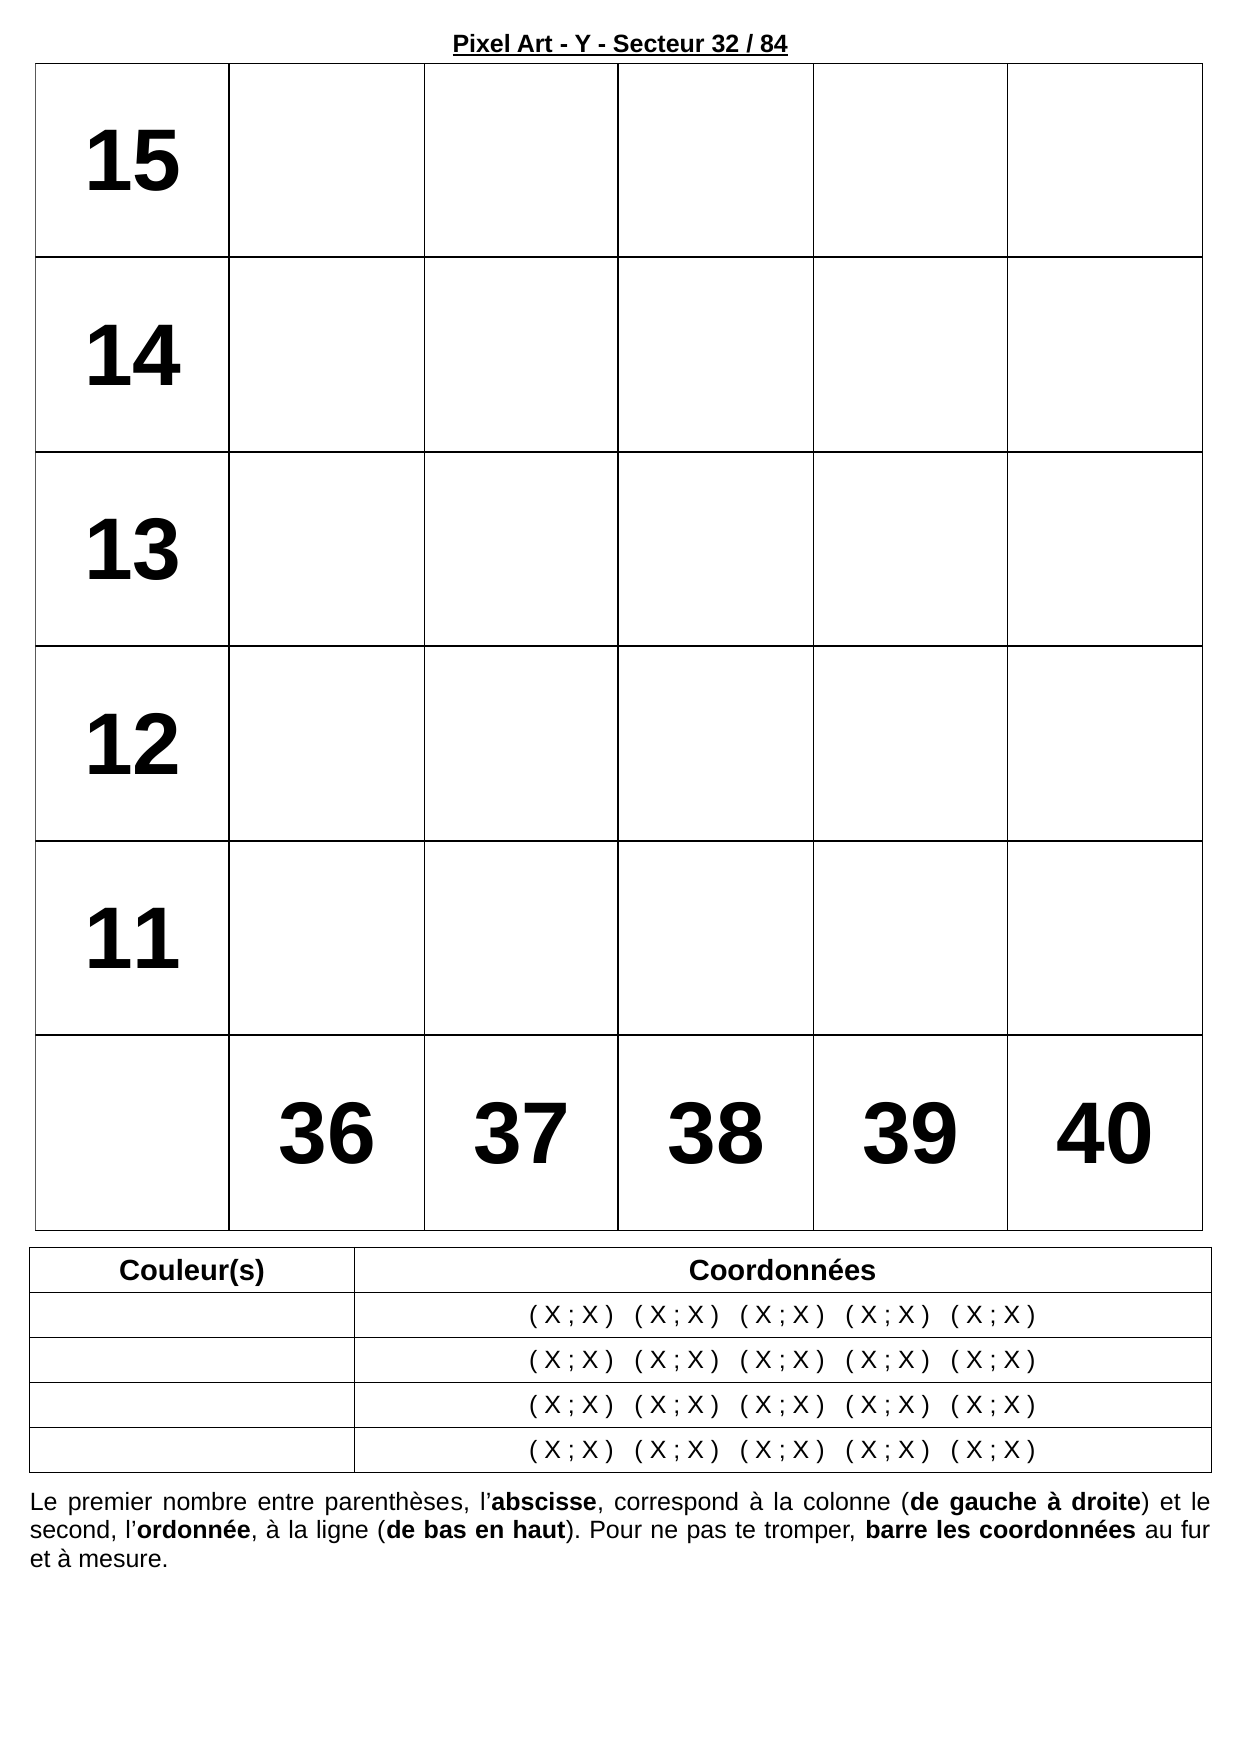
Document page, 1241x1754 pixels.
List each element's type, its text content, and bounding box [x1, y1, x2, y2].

table_cell [30, 1293, 354, 1337]
table_cell ( X ; X ) ( X ; X ) ( X ; X ) ( X ; X ) ( X ; X ) [355, 1293, 1211, 1337]
table_header Coordonnées [355, 1248, 1211, 1292]
table_cell [30, 1338, 354, 1382]
table_cell ( X ; X ) ( X ; X ) ( X ; X ) ( X ; X ) ( X ; X ) [355, 1428, 1211, 1472]
table_cell ( X ; X ) ( X ; X ) ( X ; X ) ( X ; X ) ( X ; X ) [355, 1338, 1211, 1382]
table_cell ( X ; X ) ( X ; X ) ( X ; X ) ( X ; X ) ( X ; X ) [355, 1383, 1211, 1427]
table_cell [30, 1383, 354, 1427]
table_header Couleur(s) [30, 1248, 354, 1292]
text Pixel Art - Y - Secteur 32 / 84 [29, 29, 1211, 58]
text Le premier nombre entre parenthèses, l’abscisse, correspond à la colonne (de gauche à droite) et le second, l’ordonnée, à la ligne (de bas en haut). Pour ne pas te tromper, barre les coordonnées au fur et à mesure. [29, 1487, 1211, 1573]
table_cell [30, 1428, 354, 1472]
